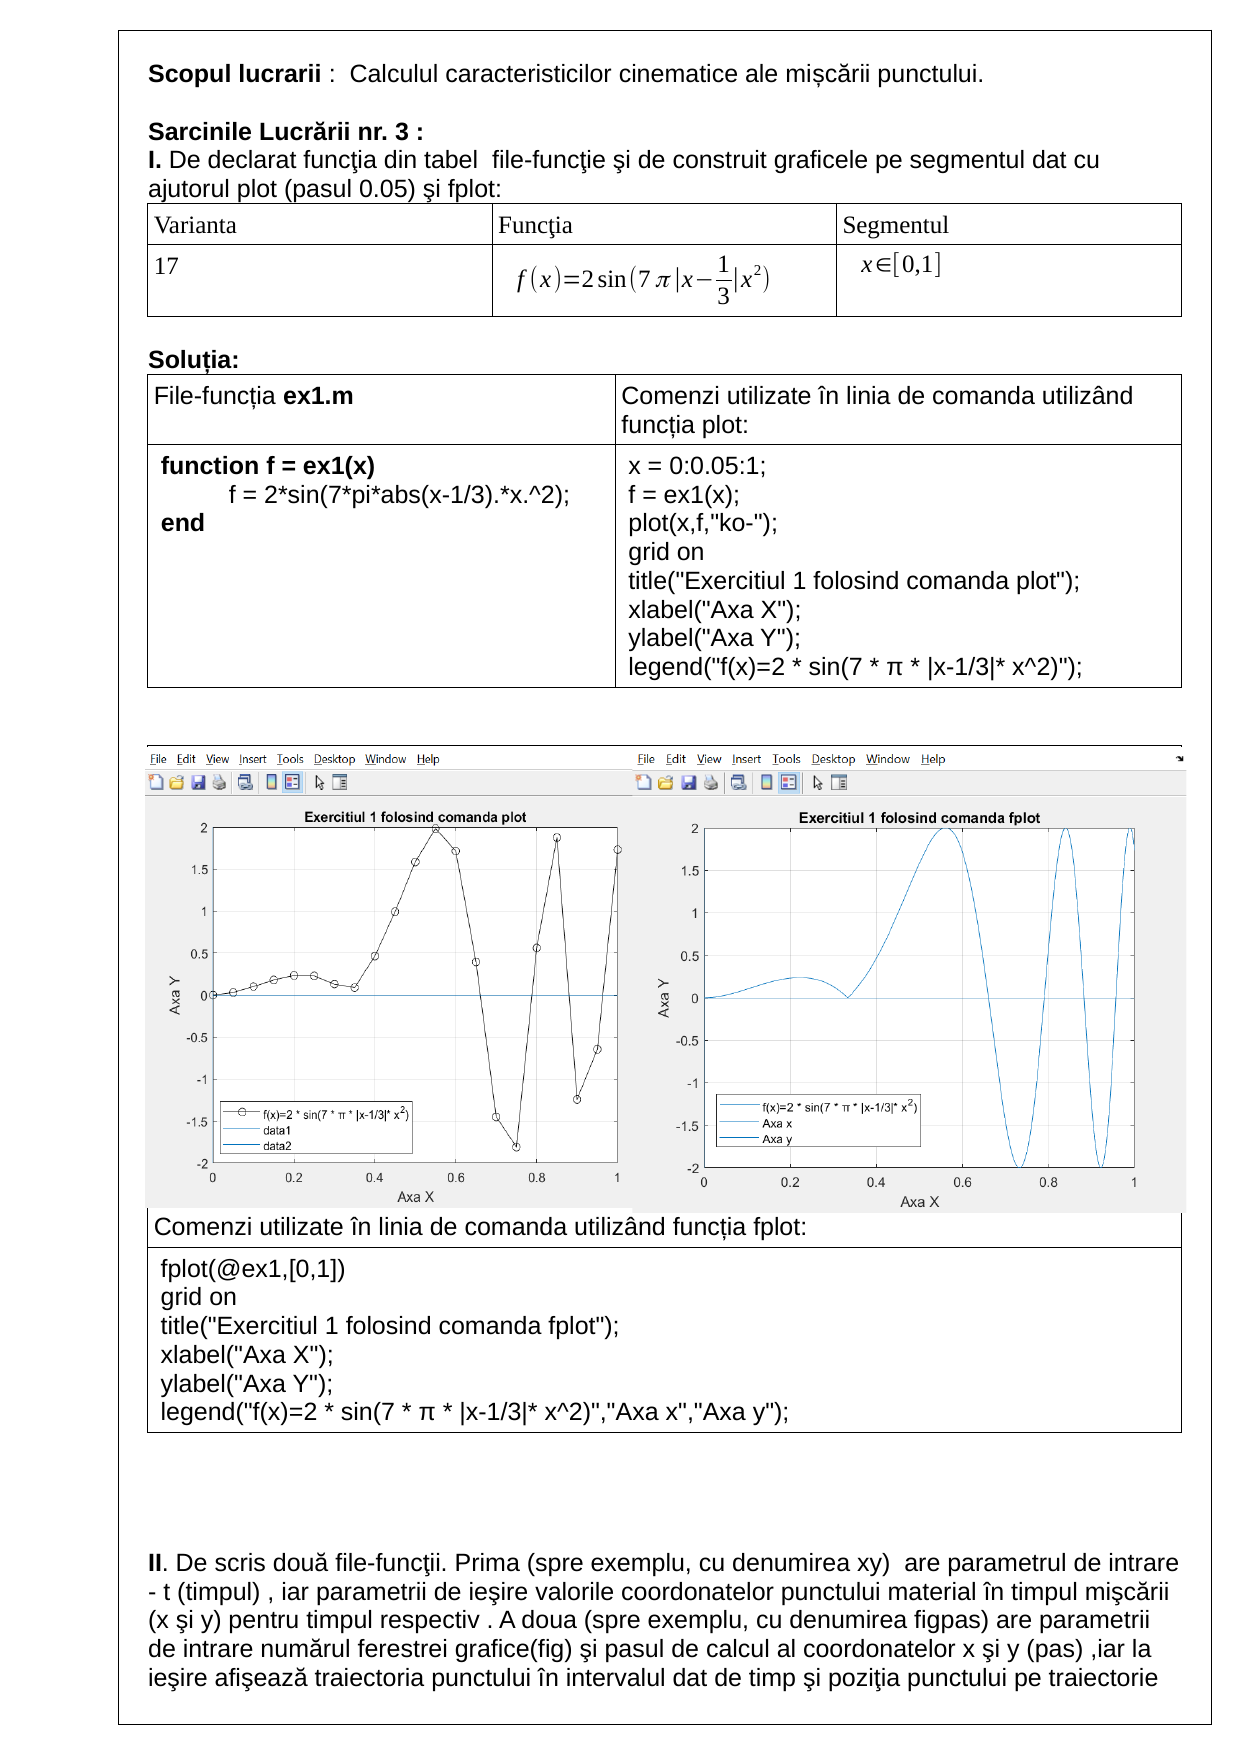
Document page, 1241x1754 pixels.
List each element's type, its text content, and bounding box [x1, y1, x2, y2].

table_cell [493, 245, 836, 316]
table_header Comenzi utilizate în linia de comanda utilizând funcția fplot: [148, 1208, 1181, 1247]
table_cell 17 [148, 245, 492, 316]
table_header Varianta [148, 204, 492, 244]
table_cell function f = ex1(x) f = 2*sin(7*pi*abs(x-1/3).*x.^2); end [148, 445, 615, 687]
table_header Segmentul [837, 204, 1181, 244]
table_cell [837, 245, 1181, 316]
table_cell fplot(@ex1,[0,1]) grid on title("Exercitiul 1 folosind comanda fplot"); xlabel("Axa X"); ylabel("Axa Y"); legend("f(x)=2 * sin(7 * π * |x-1/3|* x^2)","Axa x","Axa y"); [148, 1248, 1181, 1432]
table_cell x = 0:0.05:1; f = ex1(x); plot(x,f,"ko-"); grid on title("Exercitiul 1 folosind comanda plot"); xlabel("Axa X"); ylabel("Axa Y"); legend("f(x)=2 * sin(7 * π * |x-1/3|* x^2)"); [616, 445, 1181, 687]
picture [145, 747, 1187, 1213]
text II. De scris două file-funcţii. Prima (spre exemplu, cu denumirea xy) are parametrul de intrare - t (timpul) , iar parametrii de ieşire valorile coordonatelor punctului material în timpul mişcării (x şi y) pentru timpul respectiv . A doua (spre exemplu, cu denumirea figpas) are parametrii de intrare numărul ferestrei grafice(fig) şi pasul de calcul al coordonatelor x şi y (pas) ,iar la ieşire afişează traiectoria punctului în intervalul dat de timp şi poziţia punctului pe traiectorie [148, 1548, 1181, 1692]
table_header Comenzi utilizate în linia de comanda utilizând funcția plot: [616, 375, 1181, 444]
table_header Funcţia [493, 204, 836, 244]
text Soluția: [148, 345, 1181, 374]
text Scopul lucrarii : Calculul caracteristicilor cinematice ale mișcării punctului. [148, 59, 1181, 88]
text Sarcinile Lucrării nr. 3 : [148, 117, 1181, 145]
table_header File-funcția ex1.m [148, 375, 615, 444]
text I. De declarat funcţia din tabel file-funcţie şi de construit graficele pe segmentul dat cu ajutorul plot (pasul 0.05) şi fplot: [148, 145, 1181, 203]
